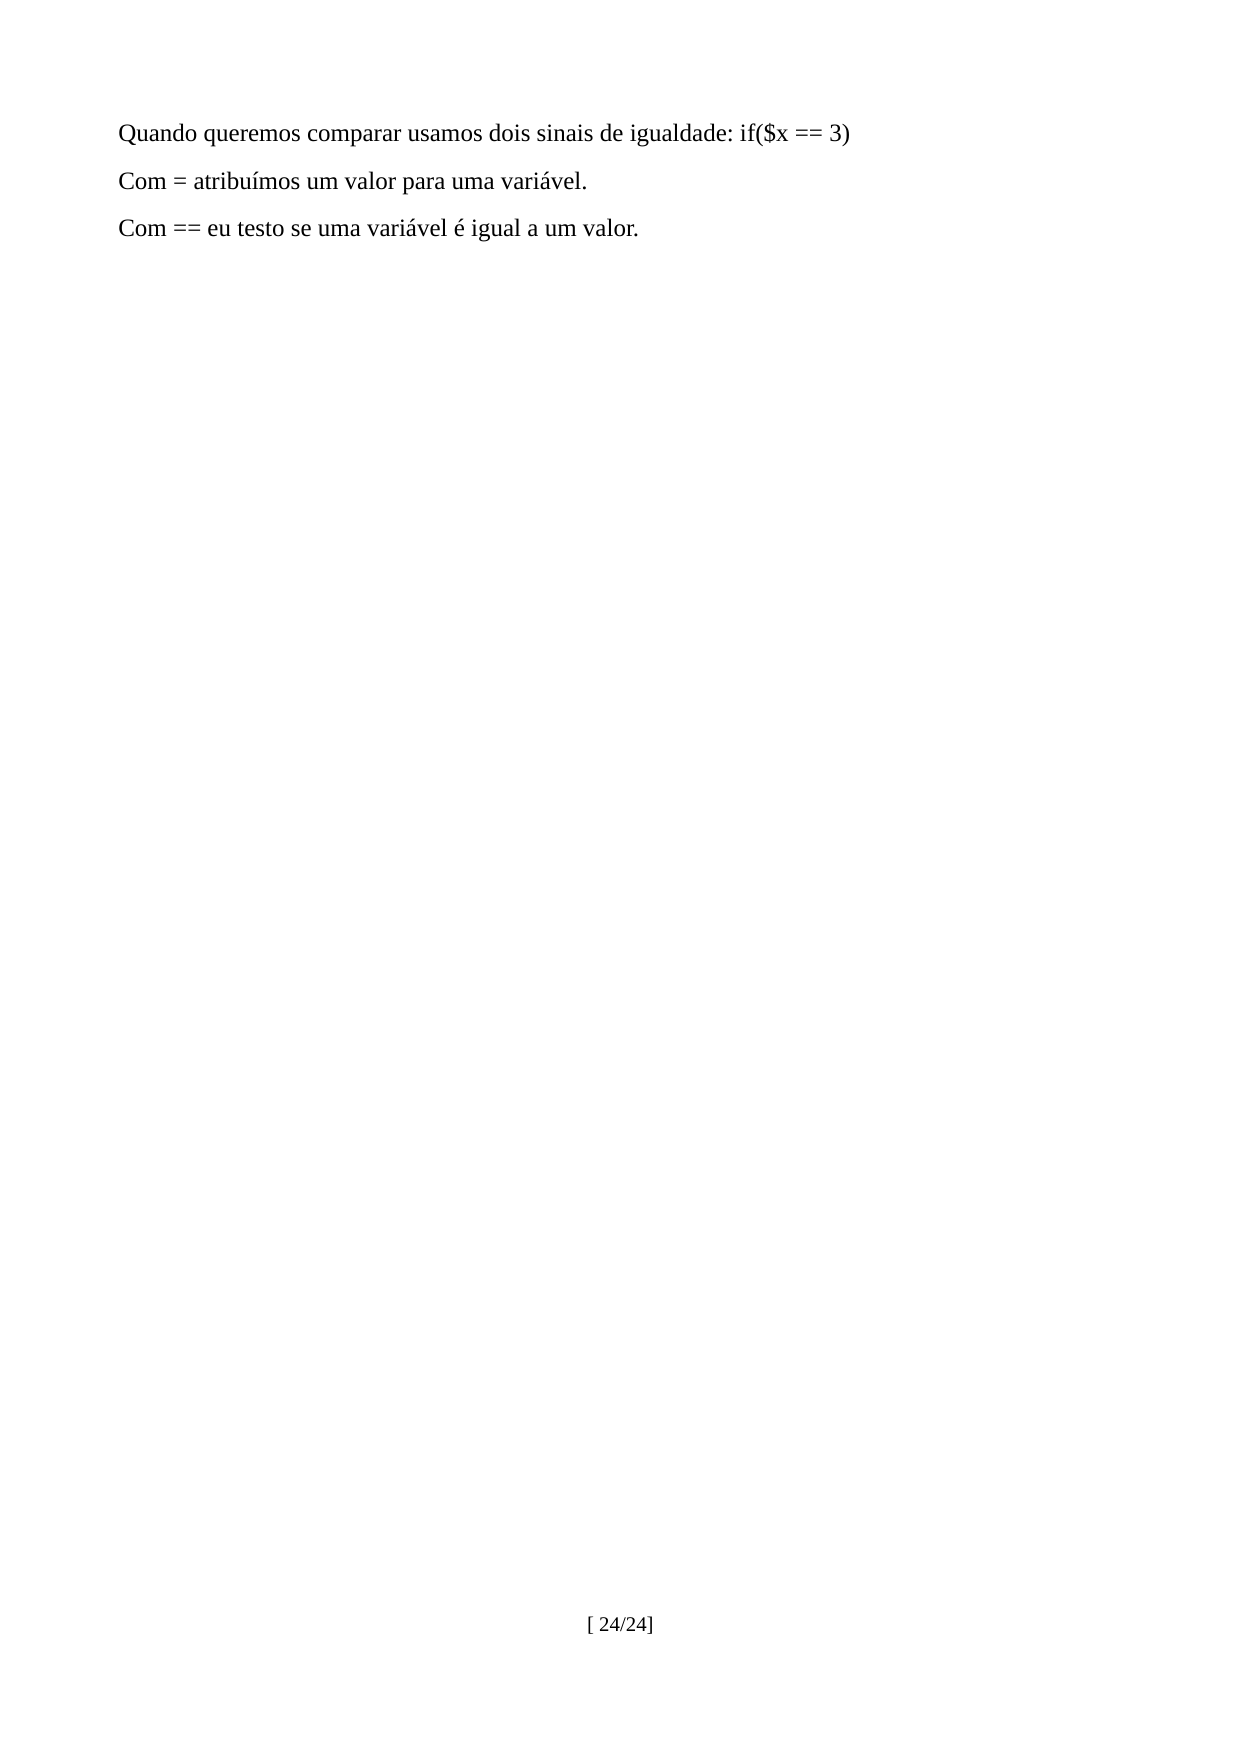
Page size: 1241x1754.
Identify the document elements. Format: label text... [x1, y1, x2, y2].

text Com = atribuímos um valor para uma variável. [118, 166, 1122, 194]
text Com == eu testo se uma variável é igual a um valor. [118, 213, 1122, 242]
text Quando queremos comparar usamos dois sinais de igualdade: if($x == 3) [118, 118, 1122, 147]
